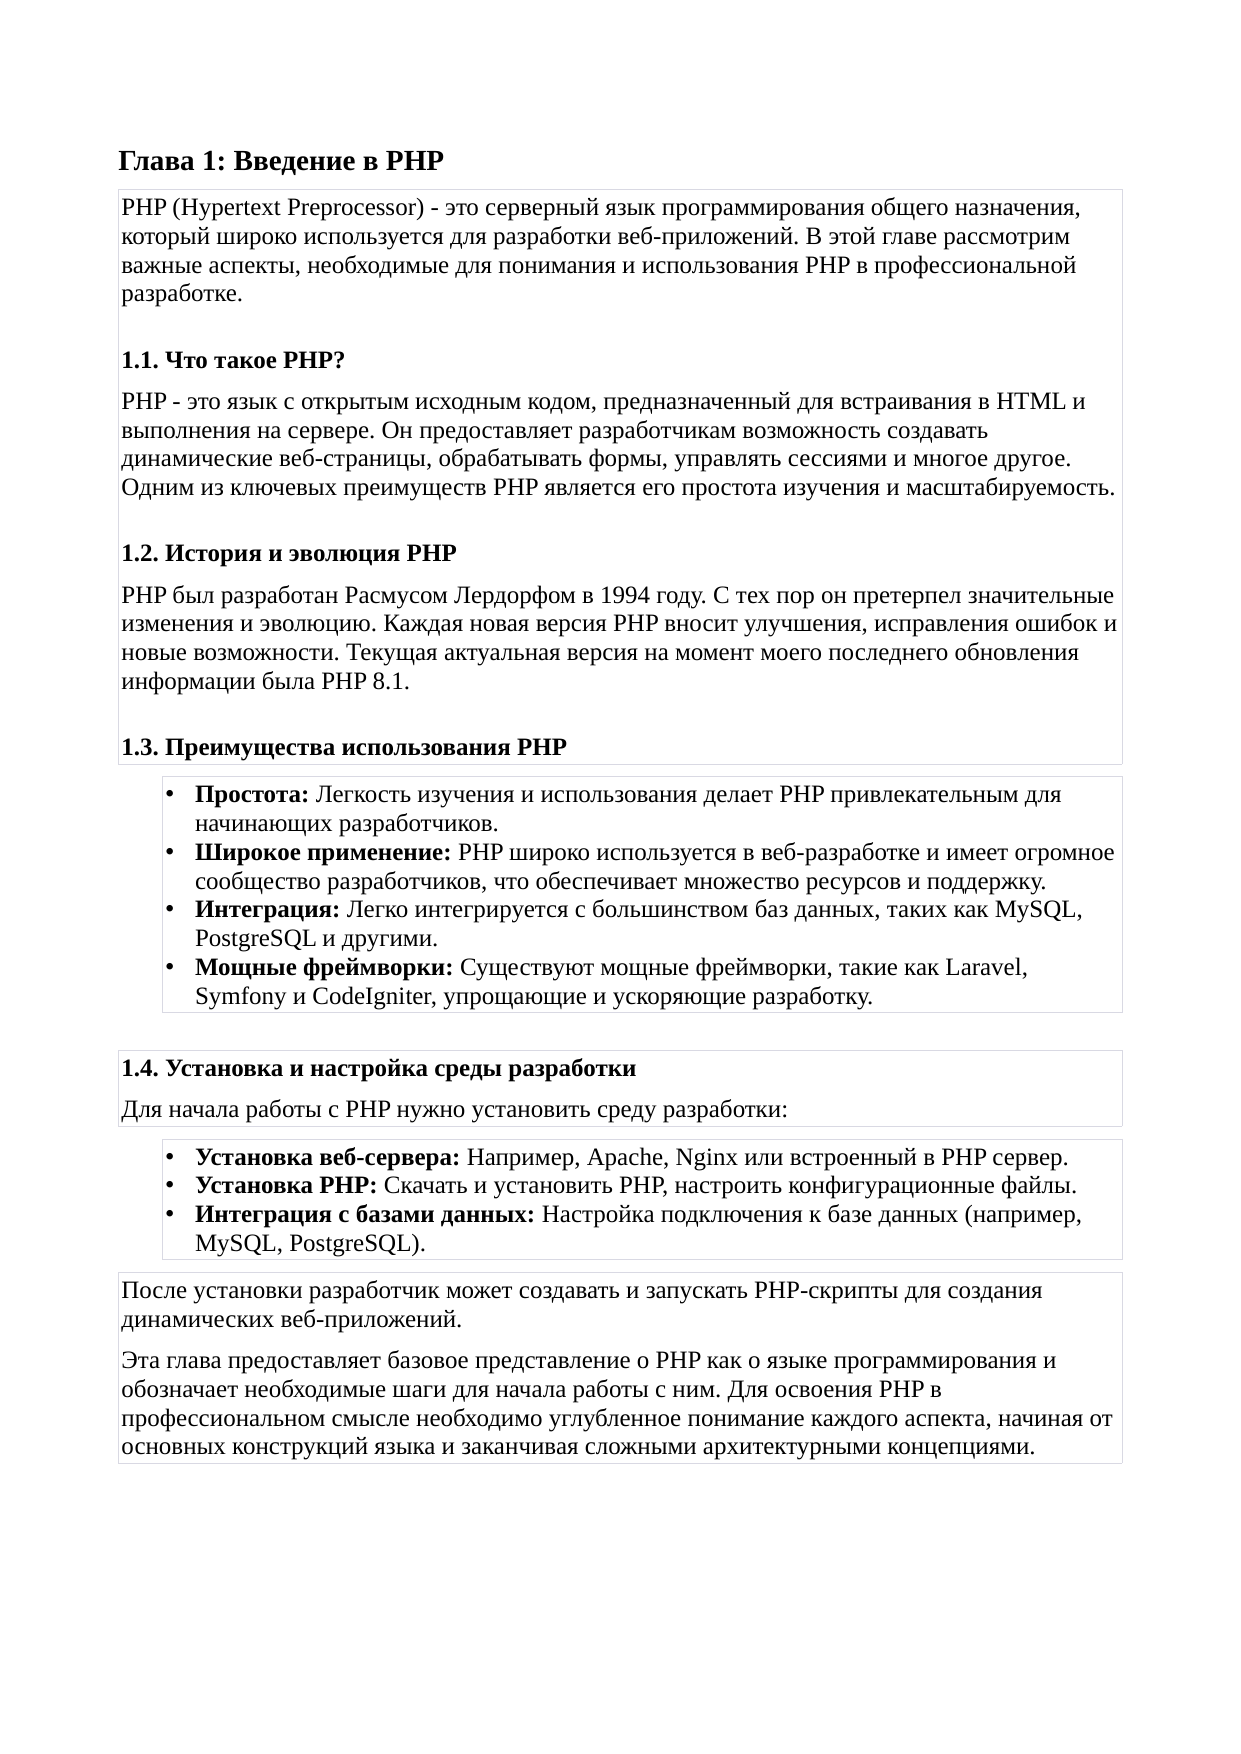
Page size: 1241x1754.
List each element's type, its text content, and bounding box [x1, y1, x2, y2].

list Широкое применение: PHP широко используется в веб-разработке и имеет огромное сообщество разработчиков, что обеспечивает множество ресурсов и поддержку. [163, 834, 1122, 891]
subtitle 1.3. Преимущества использования PHP [119, 729, 1122, 764]
text Эта глава предоставляет базовое представление о PHP как о языке программирования и обозначает необходимые шаги для начала работы с ним. Для освоения PHP в профессиональном смысле необходимо углубленное понимание каждого аспекта, начиная от основных конструкций языка и заканчивая сложными архитектурными концепциями. [119, 1342, 1122, 1463]
subtitle 1.2. История и эволюция PHP [119, 535, 1122, 567]
text После установки разработчик может создавать и запускать PHP-скрипты для создания динамических веб-приложений. [119, 1273, 1122, 1333]
list Простота: Легкость изучения и использования делает PHP привлекательным для начинающих разработчиков. [163, 777, 1122, 834]
list Установка PHP: Скачать и установить PHP, настроить конфигурационные файлы. [163, 1167, 1122, 1196]
text PHP - это язык с открытым исходным кодом, предназначенный для встраивания в HTML и выполнения на сервере. Он предоставляет разработчикам возможность создавать динамические веб-страницы, обрабатывать формы, управлять сессиями и многое другое. Одним из ключевых преимуществ PHP является его простота изучения и масштабируемость. [119, 383, 1122, 501]
subtitle 1.4. Установка и настройка среды разработки [119, 1051, 1122, 1082]
text PHP был разработан Расмусом Лердорфом в 1994 году. С тех пор он претерпел значительные изменения и эволюцию. Каждая новая версия PHP вносит улучшения, исправления ошибок и новые возможности. Текущая актуальная версия на момент моего последнего обновления информации была PHP 8.1. [119, 577, 1122, 695]
subtitle Глава 1: Введение в PHP [118, 143, 1122, 177]
list Мощные фреймворки: Существуют мощные фреймворки, такие как Laravel, Symfony и CodeIgniter, упрощающие и ускоряющие разработку. [163, 949, 1122, 1012]
subtitle 1.1. Что такое PHP? [119, 342, 1122, 373]
list Интеграция с базами данных: Настройка подключения к базе данных (например, MySQL, PostgreSQL). [163, 1196, 1122, 1259]
text Для начала работы с PHP нужно установить среду разработки: [119, 1091, 1122, 1126]
list Интеграция: Легко интегрируется с большинством баз данных, таких как MySQL, PostgreSQL и другими. [163, 891, 1122, 949]
list Установка веб-сервера: Например, Apache, Nginx или встроенный в PHP сервер. [163, 1140, 1122, 1167]
text PHP (Hypertext Preprocessor) - это серверный язык программирования общего назначения, который широко используется для разработки веб-приложений. В этой главе рассмотрим важные аспекты, необходимые для понимания и использования PHP в профессиональной разработке. [119, 190, 1122, 307]
